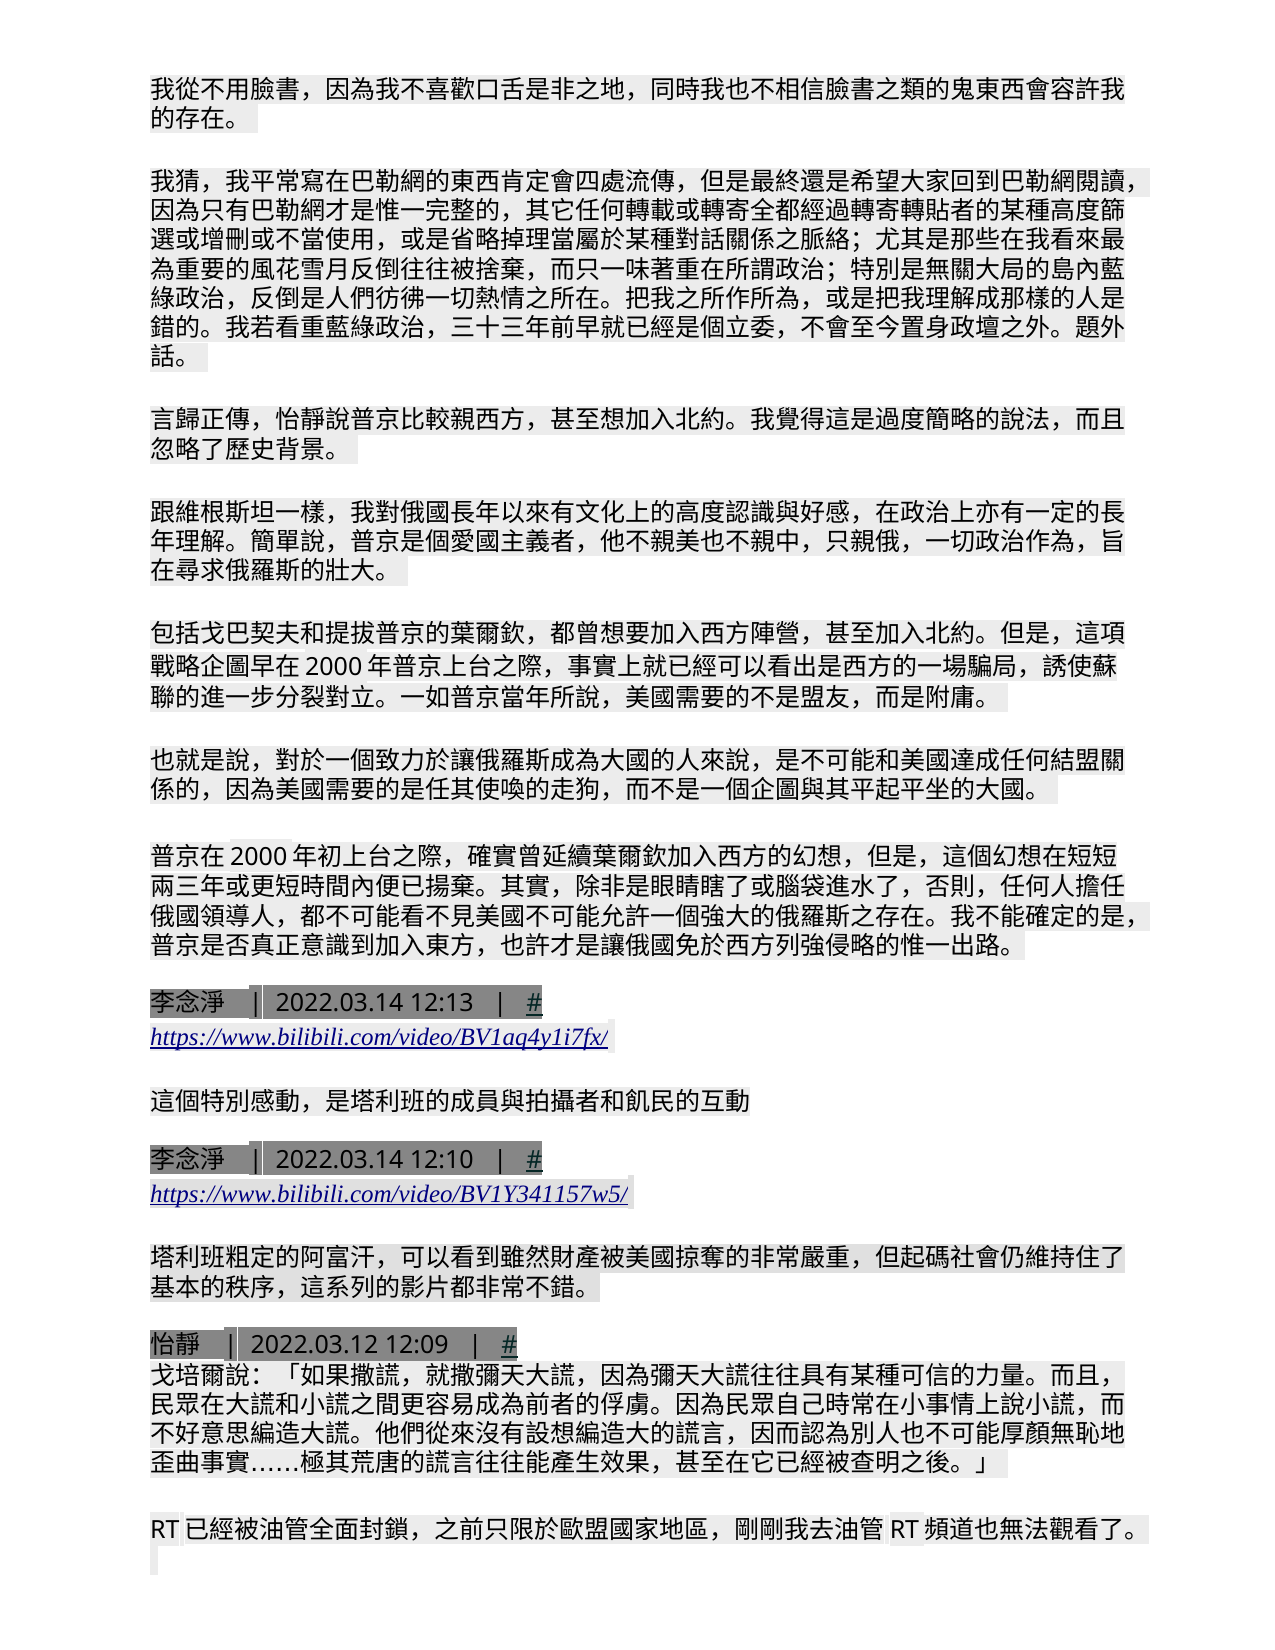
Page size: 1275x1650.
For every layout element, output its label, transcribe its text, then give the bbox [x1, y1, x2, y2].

text https://www.bilibili.com/video/BV1Y341157w5/ 塔利班粗定的阿富汗，可以看到雖然財產被美國掠奪的非常嚴重，但起碼社會仍維持住了基本的秩序，這系列的影片都非常不錯。 [150, 1175, 1125, 1302]
text https://www.bilibili.com/video/BV1aq4y1i7fx/ 這個特別感動，是塔利班的成員與拍攝者和飢民的互動 [150, 1019, 1125, 1116]
text 怡靜 | 2022.03.12 12:09 | # [150, 1327, 1125, 1361]
text 李念淨 | 2022.03.14 12:13 | # [150, 985, 1125, 1019]
text 謝謝怡靜，要不要給個標題讓我貼首頁？ 西方的所謂社群網站，例如臉書，本質上全都是由美國所徹底操控的一種政治造謠抹黑工具，透過大量謊言、渲染與扭曲，妖魔化美國所欲打擊的對手。 很多人也許會以為這只是一種有意無意的偏頗或缺乏公正性，實際上絕對不是，這些東西絕非有意無意的偏頗，亦非偶發性，而是系統性的積極作為，積極地蓄意抹黑造謠，它不折不扣就是以美國為首之西方戰爭機器的一環。 包括那些遍及全球的各種NGO例如早已被滲透變質的 "記者無國界組織"或什麼＂自由之家＂以及各種所謂＂事實查核中心＂等等等，統統都是西方戰爭機器的一部份，從事認知作戰，造謠抹黑，煽動仇中反華及其他各種族群仇恨，在世界各地製造顛覆動亂與政變及長期洗腦，為美國帝國侵略效力，極其卑鄙下流。 我知道跟人渣喊話沒有用，人渣要是還有一點良知，就不叫做人渣了。但我還是希望在台灣昧著良心位居高位或掌握權勢負責在做這樣一些喪心病狂之造謠洗腦工作的昔日舊識或好友們，趕緊棄暗投明，改邪歸正。請你們不妨摸摸自己的良心，照照鏡子，看看自己，看看你的小孩，想一想，幹這樣一種骯髒事，每天顛倒是非黑白，你的良心過得去嗎？對得起你的親友你的小孩嗎？ 我從不用臉書，因為我不喜歡口舌是非之地，同時我也不相信臉書之類的鬼東西會容許我的存在。 我猜，我平常寫在巴勒網的東西肯定會四處流傳，但是最終還是希望大家回到巴勒網閱讀，因為只有巴勒網才是惟一完整的，其它任何轉載或轉寄全都經過轉寄轉貼者的某種高度篩選或增刪或不當使用，或是省略掉理當屬於某種對話關係之脈絡；尤其是那些在我看來最為重要的風花雪月反倒往往被捨棄，而只一味著重在所謂政治；特別是無關大局的島內藍綠政治，反倒是人們彷彿一切熱情之所在。把我之所作所為，或是把我理解成那樣的人是錯的。我若看重藍綠政治，三十三年前早就已經是個立委，不會至今置身政壇之外。題外話。 言歸正傳，怡靜說普京比較親西方，甚至想加入北約。我覺得這是過度簡略的說法，而且忽略了歷史背景。 跟維根斯坦一樣，我對俄國長年以來有文化上的高度認識與好感，在政治上亦有一定的長年理解。簡單說，普京是個愛國主義者，他不親美也不親中，只親俄，一切政治作為，旨在尋求俄羅斯的壯大。 包括戈巴契夫和提拔普京的葉爾欽，都曾想要加入西方陣營，甚至加入北約。但是，這項戰略企圖早在2000年普京上台之際，事實上就已經可以看出是西方的一場騙局，誘使蘇聯的進一步分裂對立。一如普京當年所說，美國需要的不是盟友，而是附庸。 也就是說，對於一個致力於讓俄羅斯成為大國的人來說，是不可能和美國達成任何結盟關係的，因為美國需要的是任其使喚的走狗，而不是一個企圖與其平起平坐的大國。 普京在2000年初上台之際，確實曾延續葉爾欽加入西方的幻想，但是，這個幻想在短短兩三年或更短時間內便已揚棄。其實，除非是眼睛瞎了或腦袋進水了，否則，任何人擔任俄國領導人，都不可能看不見美國不可能允許一個強大的俄羅斯之存在。我不能確定的是，普京是否真正意識到加入東方，也許才是讓俄國免於西方列強侵略的惟一出路。 [150, 75, 1125, 960]
text 李念淨 | 2022.03.14 12:10 | # [150, 1141, 1125, 1175]
text 戈培爾說：「如果撒謊，就撒彌天大謊，因為彌天大謊往往具有某種可信的力量。而且，民眾在大謊和小謊之間更容易成為前者的俘虜。因為民眾自己時常在小事情上說小謊，而不好意思編造大謊。他們從來沒有設想編造大的謊言，因而認為別人也不可能厚顏無恥地歪曲事實……極其荒唐的謊言往往能產生效果，甚至在它已經被查明之後。」 RT已經被油管全面封鎖，之前只限於歐盟國家地區，剛剛我去油管RT頻道也無法觀看了。 現在RT已經全面轉移到https://odysee.com/@RT:fd 不過可悲的是Odysee也是谷歌的（該公司2015年被谷歌收購的），RT不知能撐多久。 還是中國政府聰明，要有自己的網路自主權（雖然祖國的網路管制是慘不忍睹，永遠是該管的不管，不該管的管一堆） 路透社3月10日報道，著名社交媒體平臺Facebook將“臨時調整”旗下社交平臺的仇恨言論政策，允許部分國家用戶在臉書和Instagram發表“呼籲對俄羅斯和俄羅斯士兵實施暴力”，甚至是“殺死普京”的仇恨言論。 你如果問台灣人，為什麼臉書在中國大陸被禁，我想99%的人會告訴你，那是因為大陸沒有言論自由。 然而事實真相呢？ 火鍋大王在臉書被禁10周年出了一個視頻講解了為何臉書在大陸被禁。因為鼓吹疆毒，煽動恐怖主義.....。 https://youtu.be/f2srfDwM2sQ 這不是臉書第一次這樣做了，緬甸的羅興亞人種族滅絕 ，印度屠殺穆斯林（可見本站陳真所寫的印度大選啟示錄一文），背後都有臉書的推波助瀾。 現在你得翻到牆內，到大陸去看西方不讓你看到的資訊啦！（前提是你有意願不想接受台灣媒體的洗腦） 昨晚我看大陸有網友在看聯合國直播，應俄羅斯要求的聯合國安理會召開討論美國在烏克蘭開展軍事生物研究的指控，不過太晚了，我就沒加入觀看。（然後想都不要想，要不是因為俄羅斯是五常，哪輪得到你說話，甚至召開會議啊，滾邊去吧） 不過各位要知道大陸網站上的資訊雖有百花齊放，但也有不少歪瓜劣棗，尤其是一些大Ｖ(相當於台灣的網紅）的言論，更是不敢恭維，譬如前面不是有人貼的 “孤煙暮蟬”，不知道這個帳號背後是個人還是團隊，多次造謠被抓到，不承認，且以前的言論也是美帝代言人，另一個粉絲人數上百萬的帳號，上帝之鷹也是同樣的情形，在某個已經沒落的論壇曾是上串下跳的美國爪牙，風向轉了，來蹭愛國飯吧！蹭愛國飯也沒罪，資訊有誤如果不是刻意捏造或有意帶節奏倒無仿，只是狐狸尾巴時不時就要露一下，真令人厭惡。 只能說，希望大家掌握一些基本事實，運用自己的常識去判斷資訊的可信度。 最近在重看奧立佛史東於2017年專訪普京的電視紀錄片，普京訪談錄。 一共有4集，當年出來時，我第一時間找來看，當時我看得懞懞懂懂，又沒有中文字幕，看到一半還睡著。今次重看，真有一番不同領悟。 B站有人上傳了中文字幕，推薦給大家。 第一集 https://www.bilibili.com/video/BV1GT4y1y7zG 第二集 https://www.bilibili.com/video/BV1Dm4y1Z7q2 第三集 https://www.bilibili.com/video/BV1e5411f7Eo 第四集 https://www.bilibili.com/video/BV16q4y147ex 另外很少人知道普京在俄羅斯是鴿派吧！他其實是比較親西方的，甚至想讓俄羅斯加入北約。 （但被西方陣營忽悠太多次了） 董佳寧做了一期簡單講了一些，大家湊合看吧！ https://www.bilibili.com/video/BV1UU4y1o7ME 最後，因為推特大量封鎖刪除有關俄羅斯的訊息（譬如反駁烏克蘭製造的假新聞），有些人只好跑到Telegram(簡稱TG，俄羅斯公司開發的類似Line 微信的通訊軟體)上去了。 我自己多年前就安裝TG，但身邊沒有人用，只好晾在一旁，這次真派上用場了。 可以免費安裝，教學文。有需要的朋友看一下。 https://www.kocpc.com.tw/archives/304043 [150, 1361, 1125, 1575]
